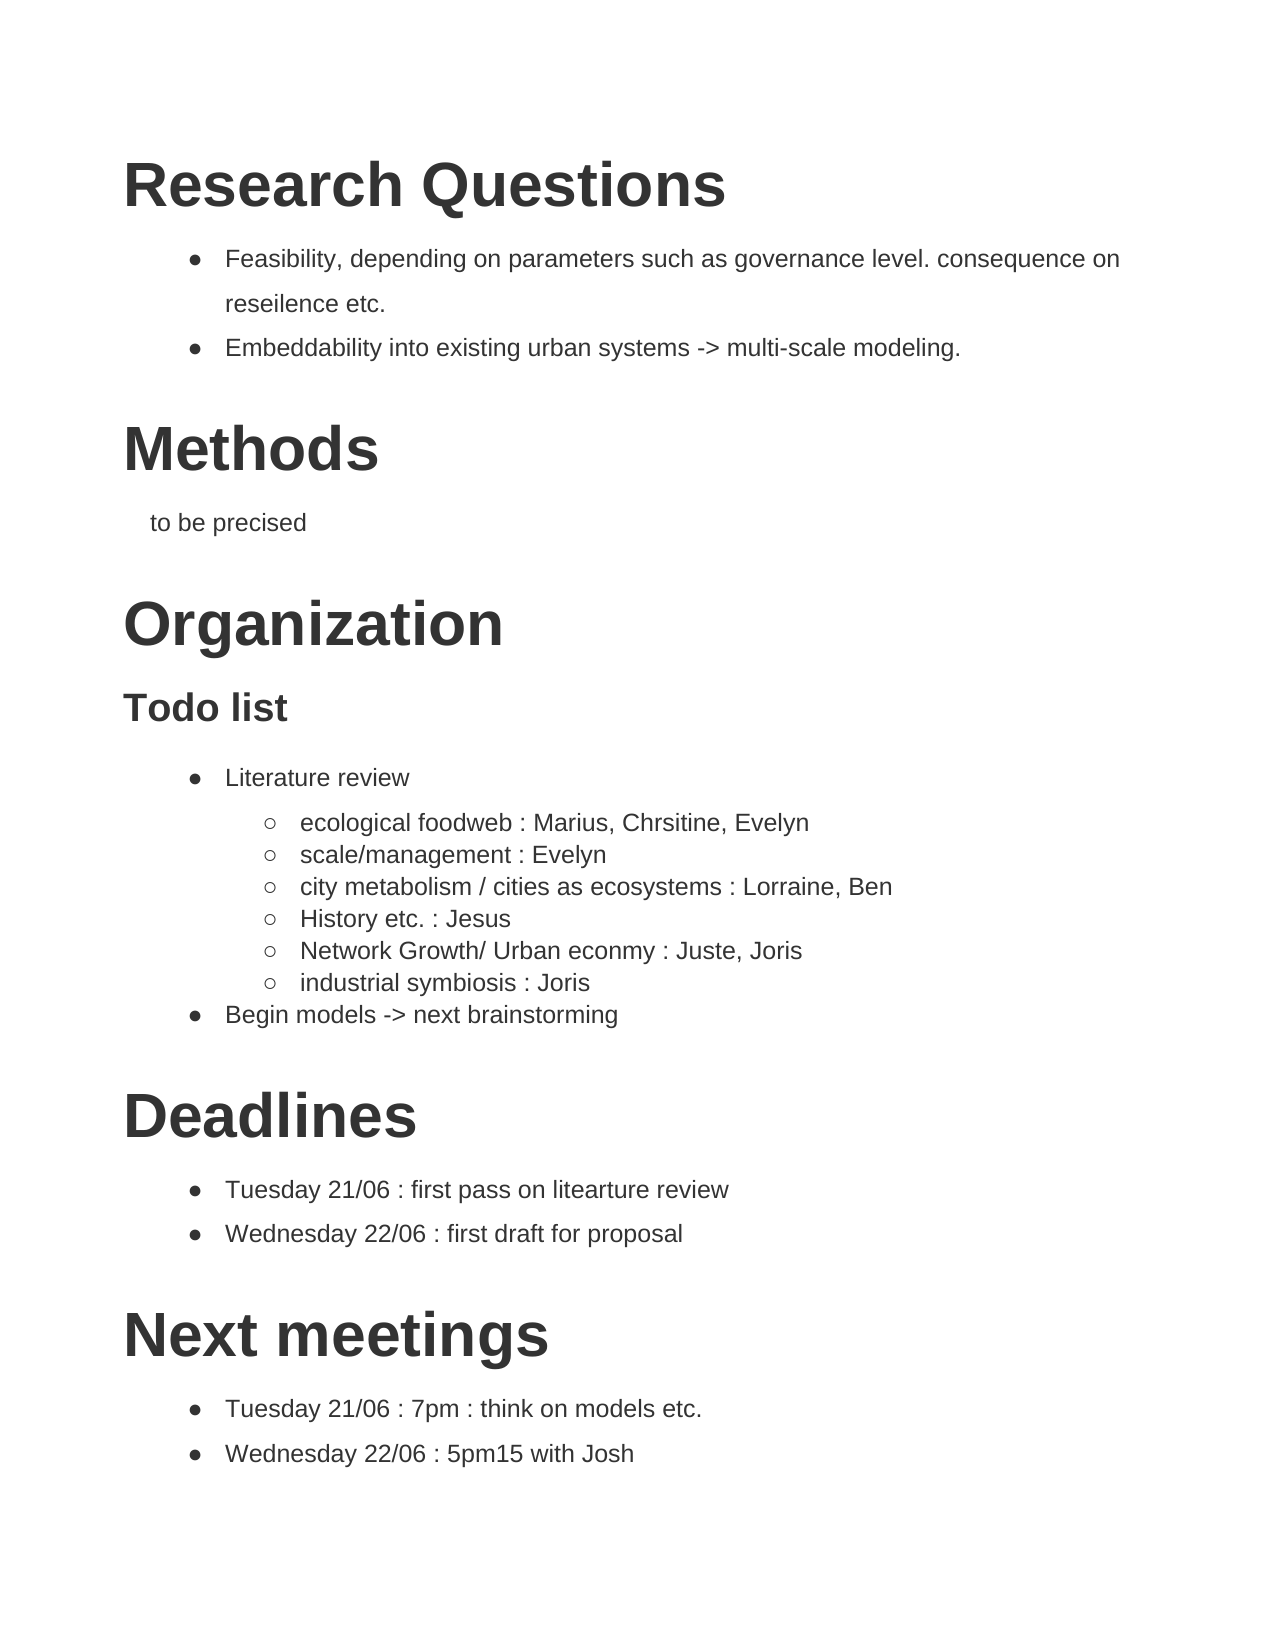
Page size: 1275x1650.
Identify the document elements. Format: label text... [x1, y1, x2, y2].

list city metabolism / cities as ecosystems : Lorraine, Ben [262, 872, 1125, 900]
list scale/management : Evelyn [262, 840, 1125, 868]
text to be precised [150, 509, 1125, 537]
list Tuesday 21/06 : first pass on litearture review [187, 1176, 1125, 1203]
list Wednesday 22/06 : 5pm15 with Josh [187, 1439, 1125, 1467]
list Literature review [187, 764, 1125, 792]
subtitle Organization [123, 589, 1125, 658]
list ecological foodweb : Marius, Chrsitine, Evelyn [262, 808, 1125, 836]
list Tuesday 21/06 : 7pm : think on models etc. [187, 1395, 1125, 1423]
list Wednesday 22/06 : first draft for proposal [187, 1220, 1125, 1248]
list Begin models -> next brainstorming [187, 1001, 1125, 1029]
subtitle Todo list [123, 686, 1125, 730]
list industrial symbiosis : Joris [262, 969, 1125, 997]
subtitle Next meetings [123, 1300, 1125, 1370]
subtitle Methods [123, 414, 1125, 484]
list History etc. : Jesus [262, 904, 1125, 932]
subtitle Research Questions [123, 150, 1125, 220]
list Embeddability into existing urban systems -> multi-scale modeling. [187, 334, 1125, 362]
subtitle Deadlines [123, 1081, 1125, 1151]
list Feasibility, depending on parameters such as governance level. consequence on reseilence etc. [187, 245, 1125, 317]
list Network Growth/ Urban econmy : Juste, Joris [262, 937, 1125, 964]
